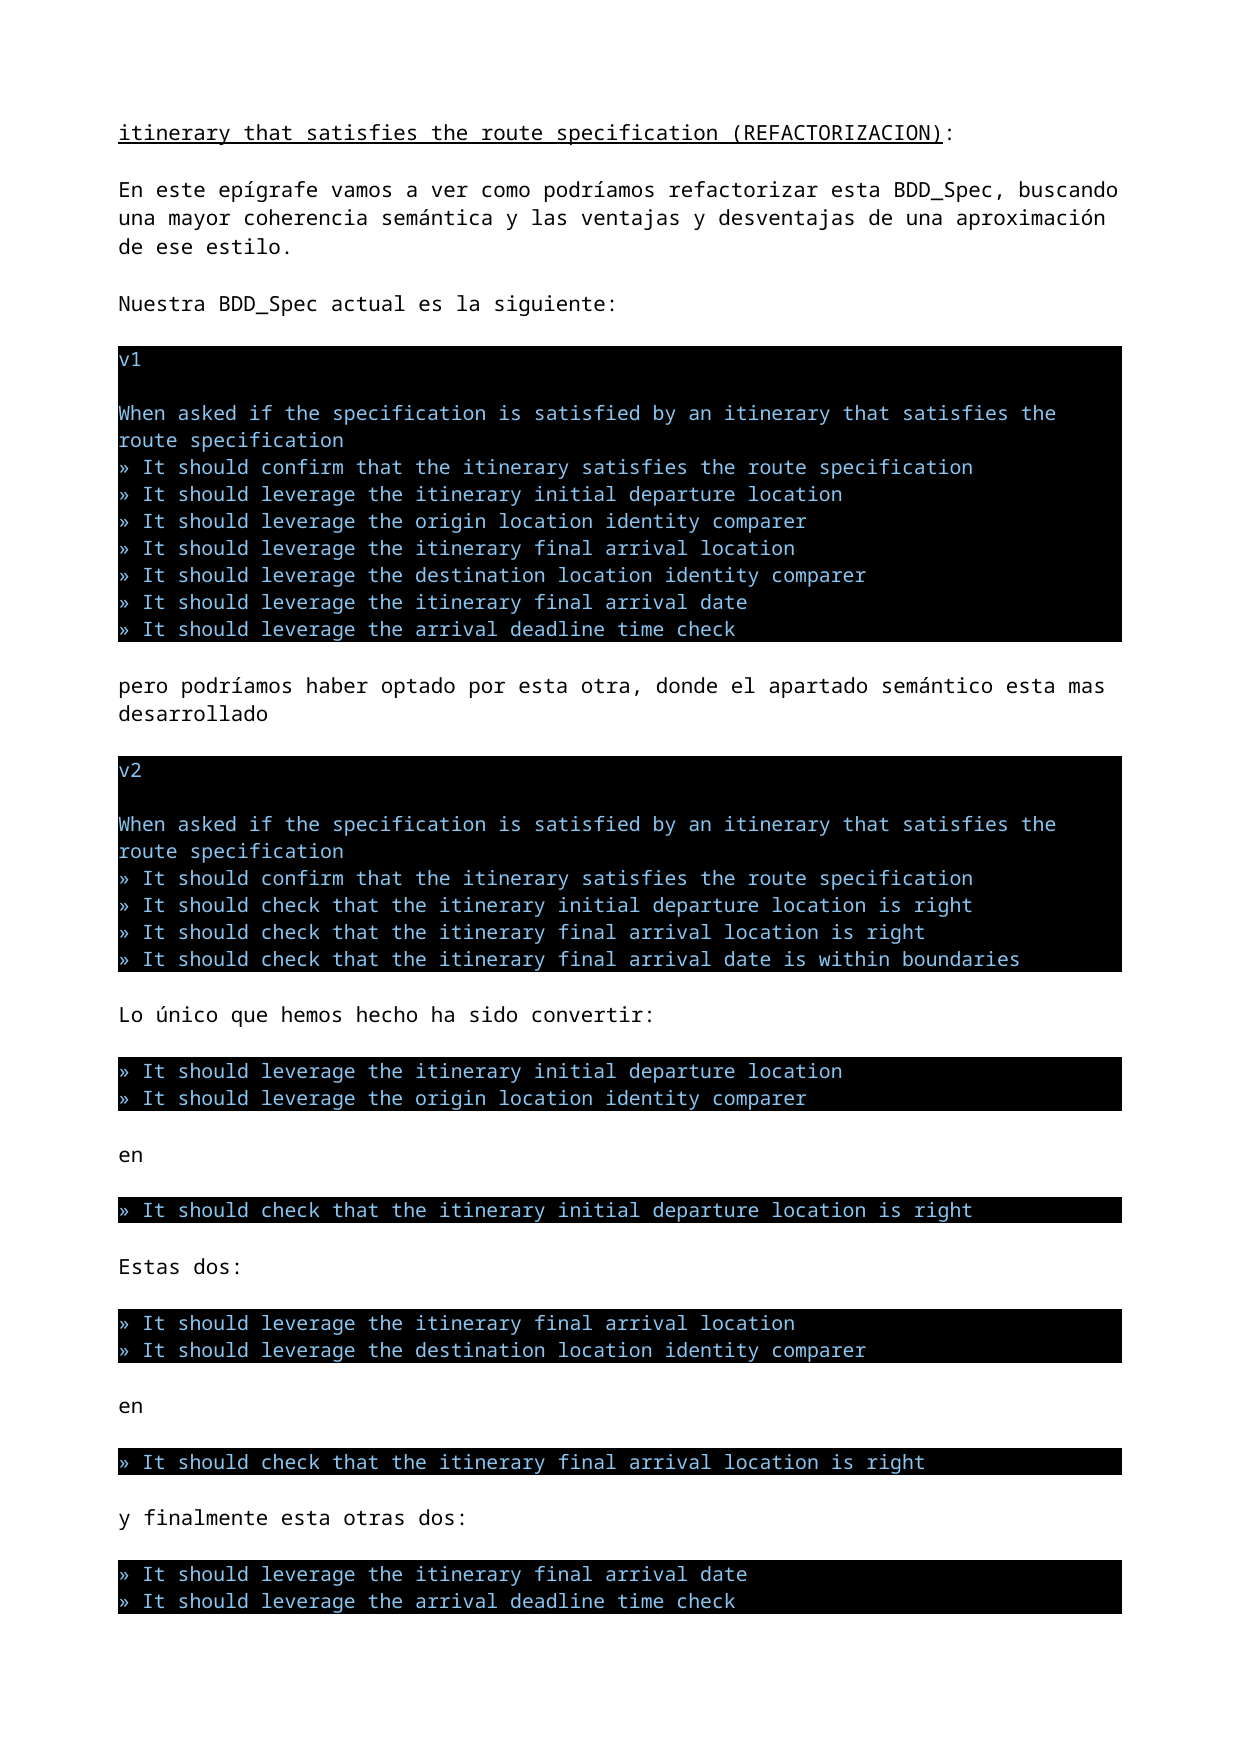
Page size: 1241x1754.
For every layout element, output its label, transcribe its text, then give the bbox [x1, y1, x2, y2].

text itinerary that satisfies the route specification (REFACTORIZACION): [118, 118, 1122, 147]
text » It should leverage the itinerary final arrival date [118, 1560, 1122, 1587]
text » It should check that the itinerary initial departure location is right [118, 1197, 1122, 1223]
text pero podríamos haber optado por esta otra, donde el apartado semántico esta mas desarrollado [118, 671, 1122, 728]
text » It should leverage the arrival deadline time check [118, 615, 1122, 642]
text » It should leverage the origin location identity comparer [118, 507, 1122, 534]
text » It should check that the itinerary final arrival location is right [118, 918, 1122, 945]
text » It should confirm that the itinerary satisfies the route specification [118, 453, 1122, 481]
text en [118, 1391, 1122, 1420]
text Nuestra BDD_Spec actual es la siguiente: [118, 289, 1122, 317]
text » It should leverage the itinerary initial departure location [118, 481, 1122, 507]
text v2 [118, 756, 1122, 783]
text Lo único que hemos hecho ha sido convertir: [118, 1000, 1122, 1029]
text y finalmente esta otras dos: [118, 1503, 1122, 1532]
text When asked if the specification is satisfied by an itinerary that satisfies the route specification [118, 399, 1122, 453]
text » It should check that the itinerary final arrival location is right [118, 1448, 1122, 1475]
text » It should leverage the arrival deadline time check [118, 1587, 1122, 1614]
text v1 [118, 346, 1122, 373]
text » It should confirm that the itinerary satisfies the route specification [118, 864, 1122, 891]
text » It should leverage the destination location identity comparer [118, 1336, 1122, 1363]
text » It should leverage the origin location identity comparer [118, 1084, 1122, 1111]
text » It should check that the itinerary initial departure location is right [118, 891, 1122, 918]
text » It should check that the itinerary final arrival date is within boundaries [118, 945, 1122, 972]
text Estas dos: [118, 1252, 1122, 1280]
text » It should leverage the itinerary final arrival location [118, 534, 1122, 561]
text When asked if the specification is satisfied by an itinerary that satisfies the route specification [118, 810, 1122, 864]
text » It should leverage the destination location identity comparer [118, 561, 1122, 588]
text » It should leverage the itinerary final arrival date [118, 588, 1122, 615]
text » It should leverage the itinerary final arrival location [118, 1309, 1122, 1336]
text » It should leverage the itinerary initial departure location [118, 1057, 1122, 1084]
text En este epígrafe vamos a ver como podríamos refactorizar esta BDD_Spec, buscando una mayor coherencia semántica y las ventajas y desventajas de una aproximación de ese estilo. [118, 175, 1122, 260]
text en [118, 1140, 1122, 1168]
